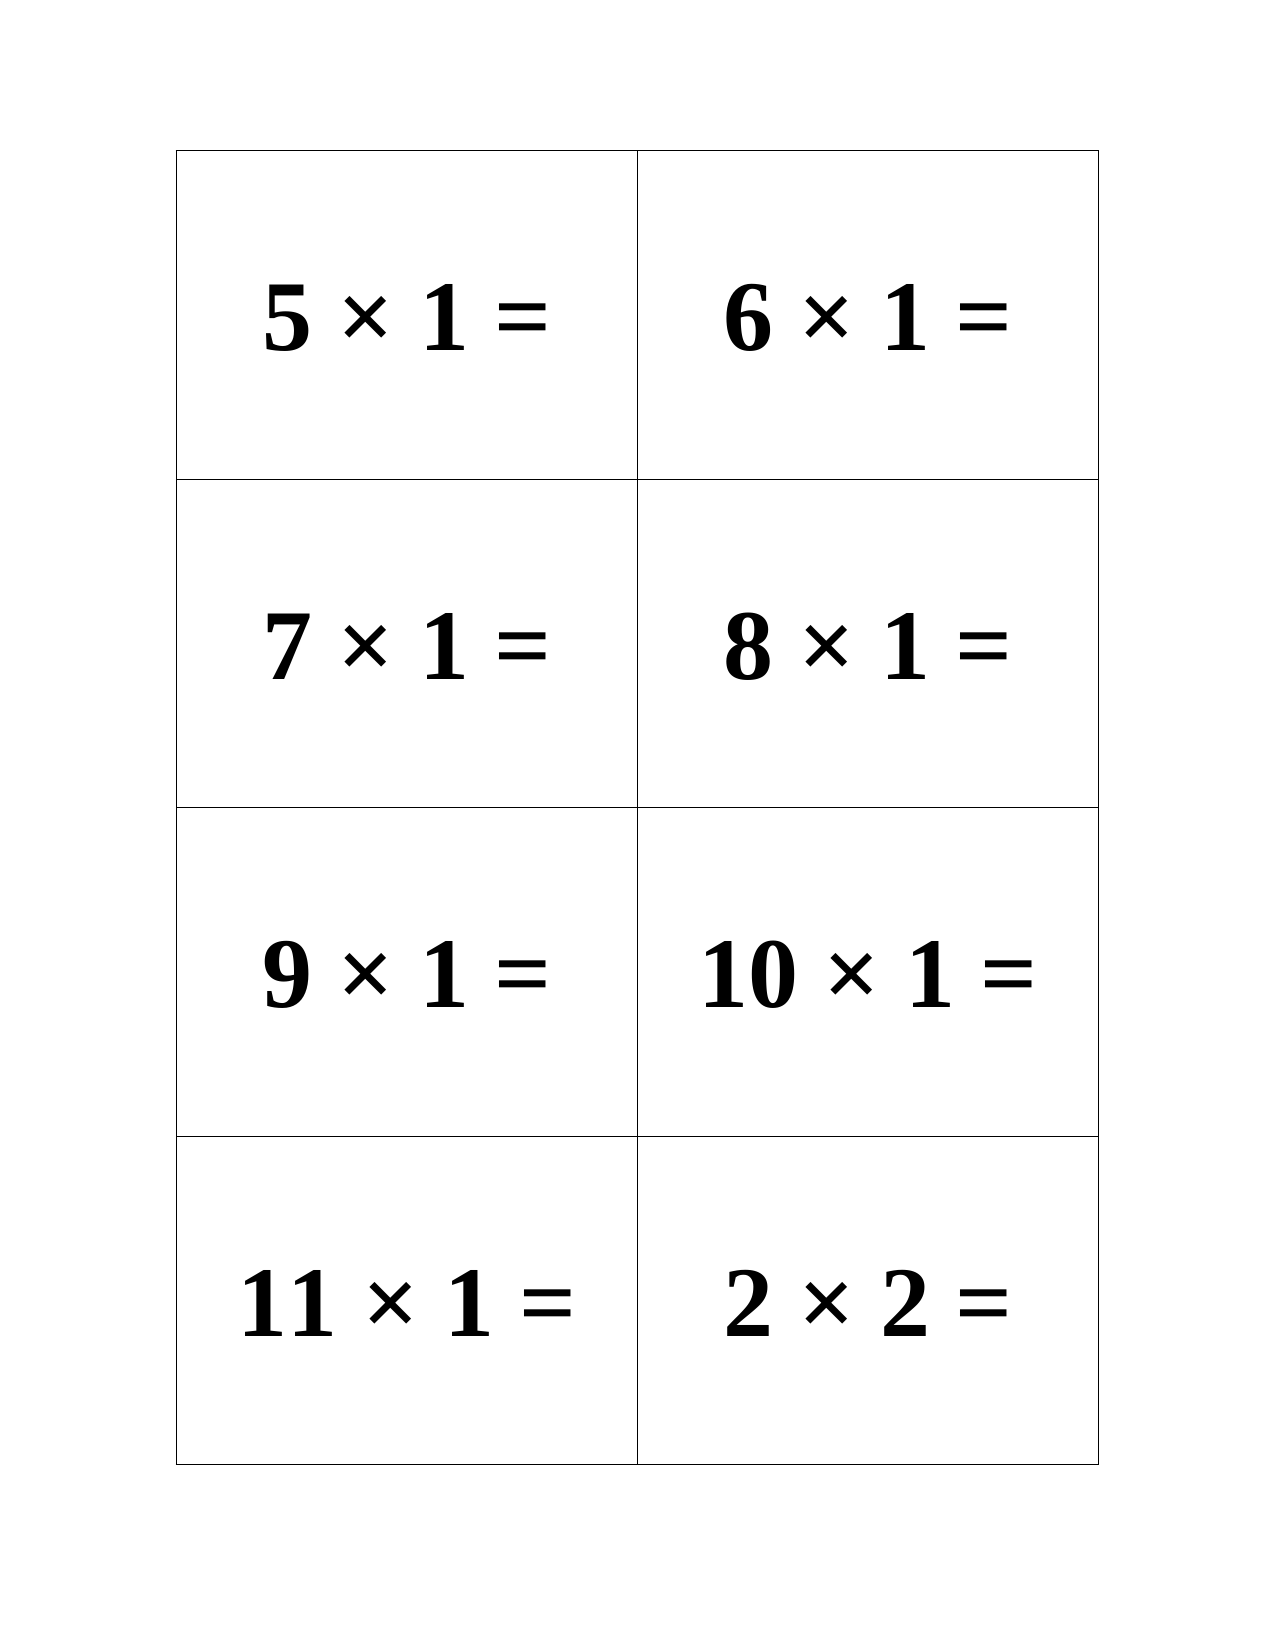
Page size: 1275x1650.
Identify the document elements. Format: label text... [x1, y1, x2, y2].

table_cell 6 × 1 = [638, 151, 1098, 478]
table_cell 11 × 1 = [177, 1137, 637, 1464]
table_cell 10 × 1 = [638, 808, 1098, 1136]
table_cell 7 × 1 = [177, 480, 637, 807]
table_cell 2 × 2 = [638, 1137, 1098, 1464]
table_cell 8 × 1 = [638, 480, 1098, 807]
table_cell 9 × 1 = [177, 808, 637, 1136]
table_cell 5 × 1 = [177, 151, 637, 478]
